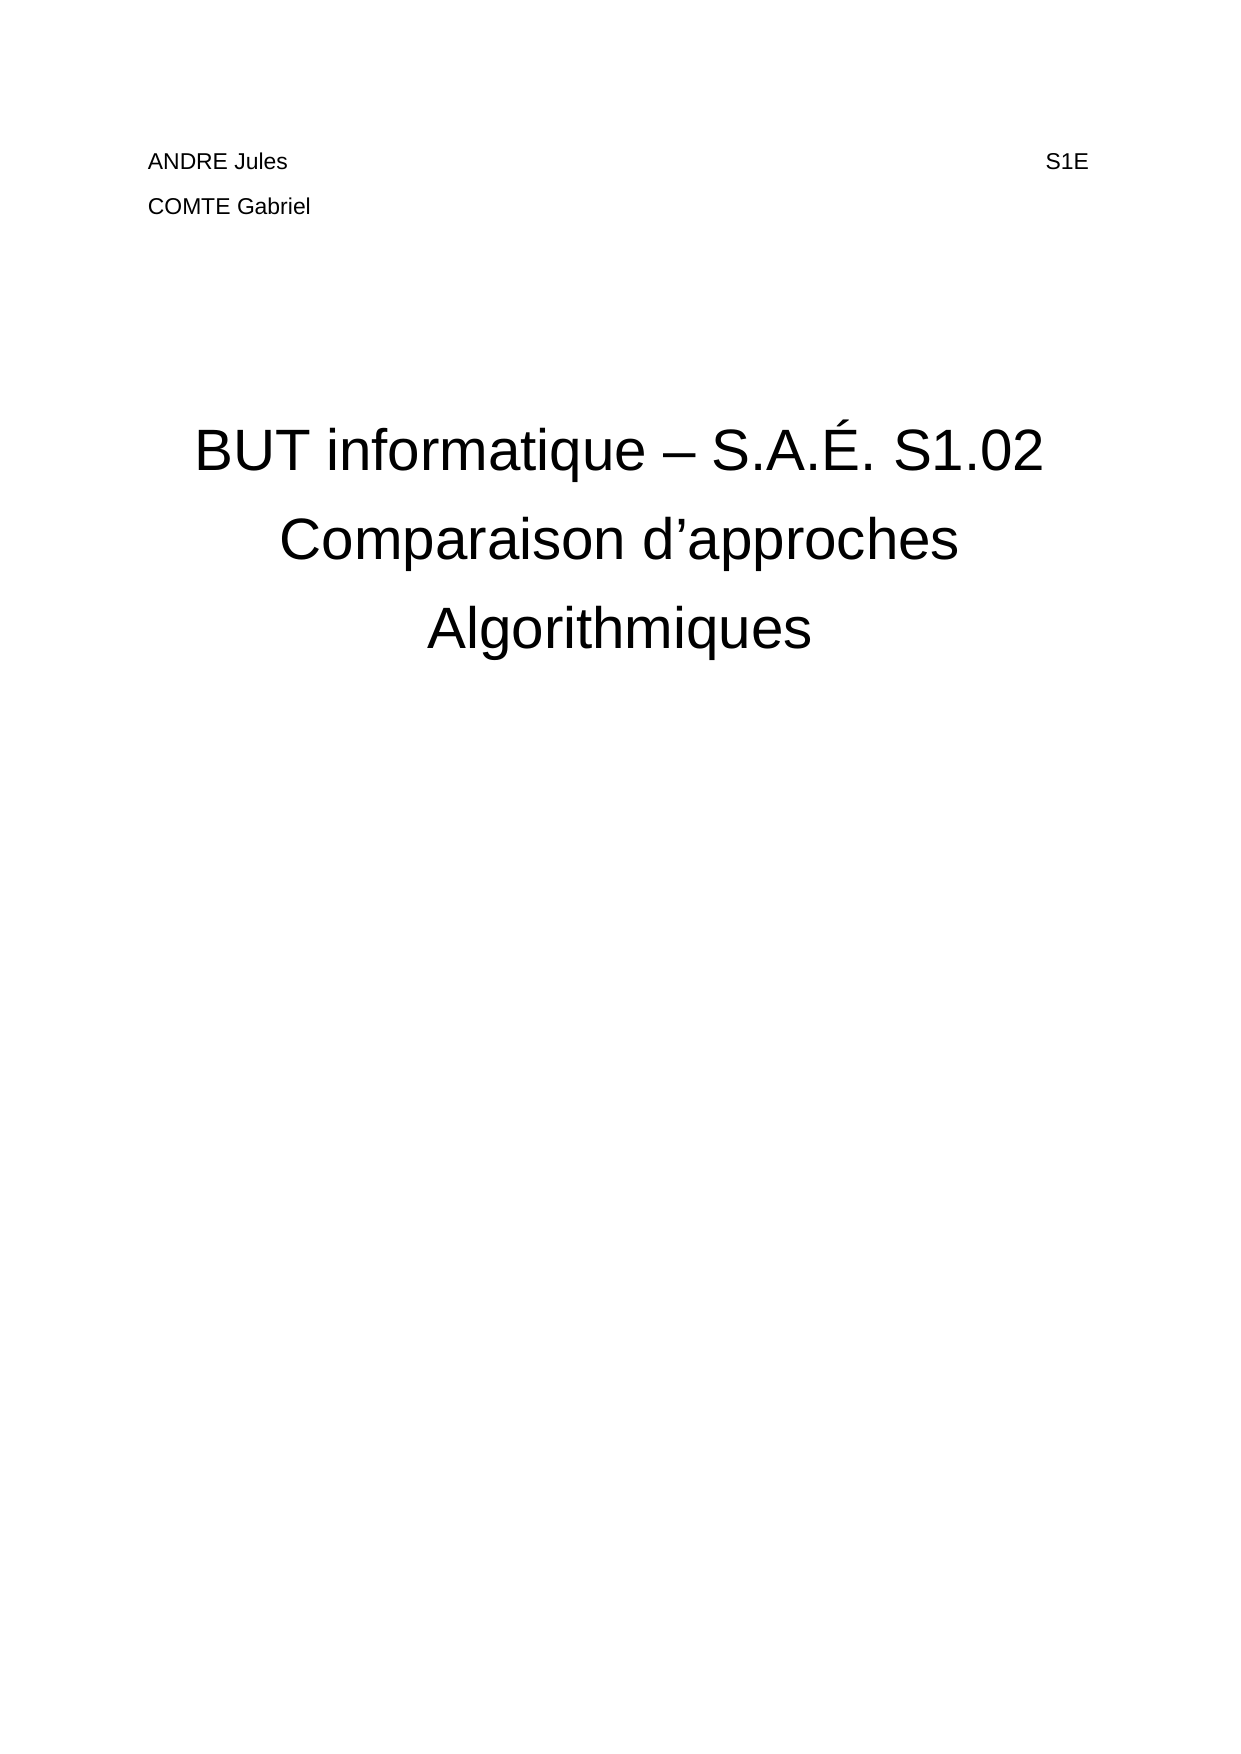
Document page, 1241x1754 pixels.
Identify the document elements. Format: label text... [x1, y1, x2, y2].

text COMTE Gabriel [148, 193, 1093, 219]
text Comparaison d’approches [148, 505, 1093, 572]
text Algorithmiques [148, 594, 1093, 661]
text BUT informatique – S.A.É. S1.02 [148, 416, 1093, 483]
text ANDRE Jules S1E [148, 148, 1093, 174]
